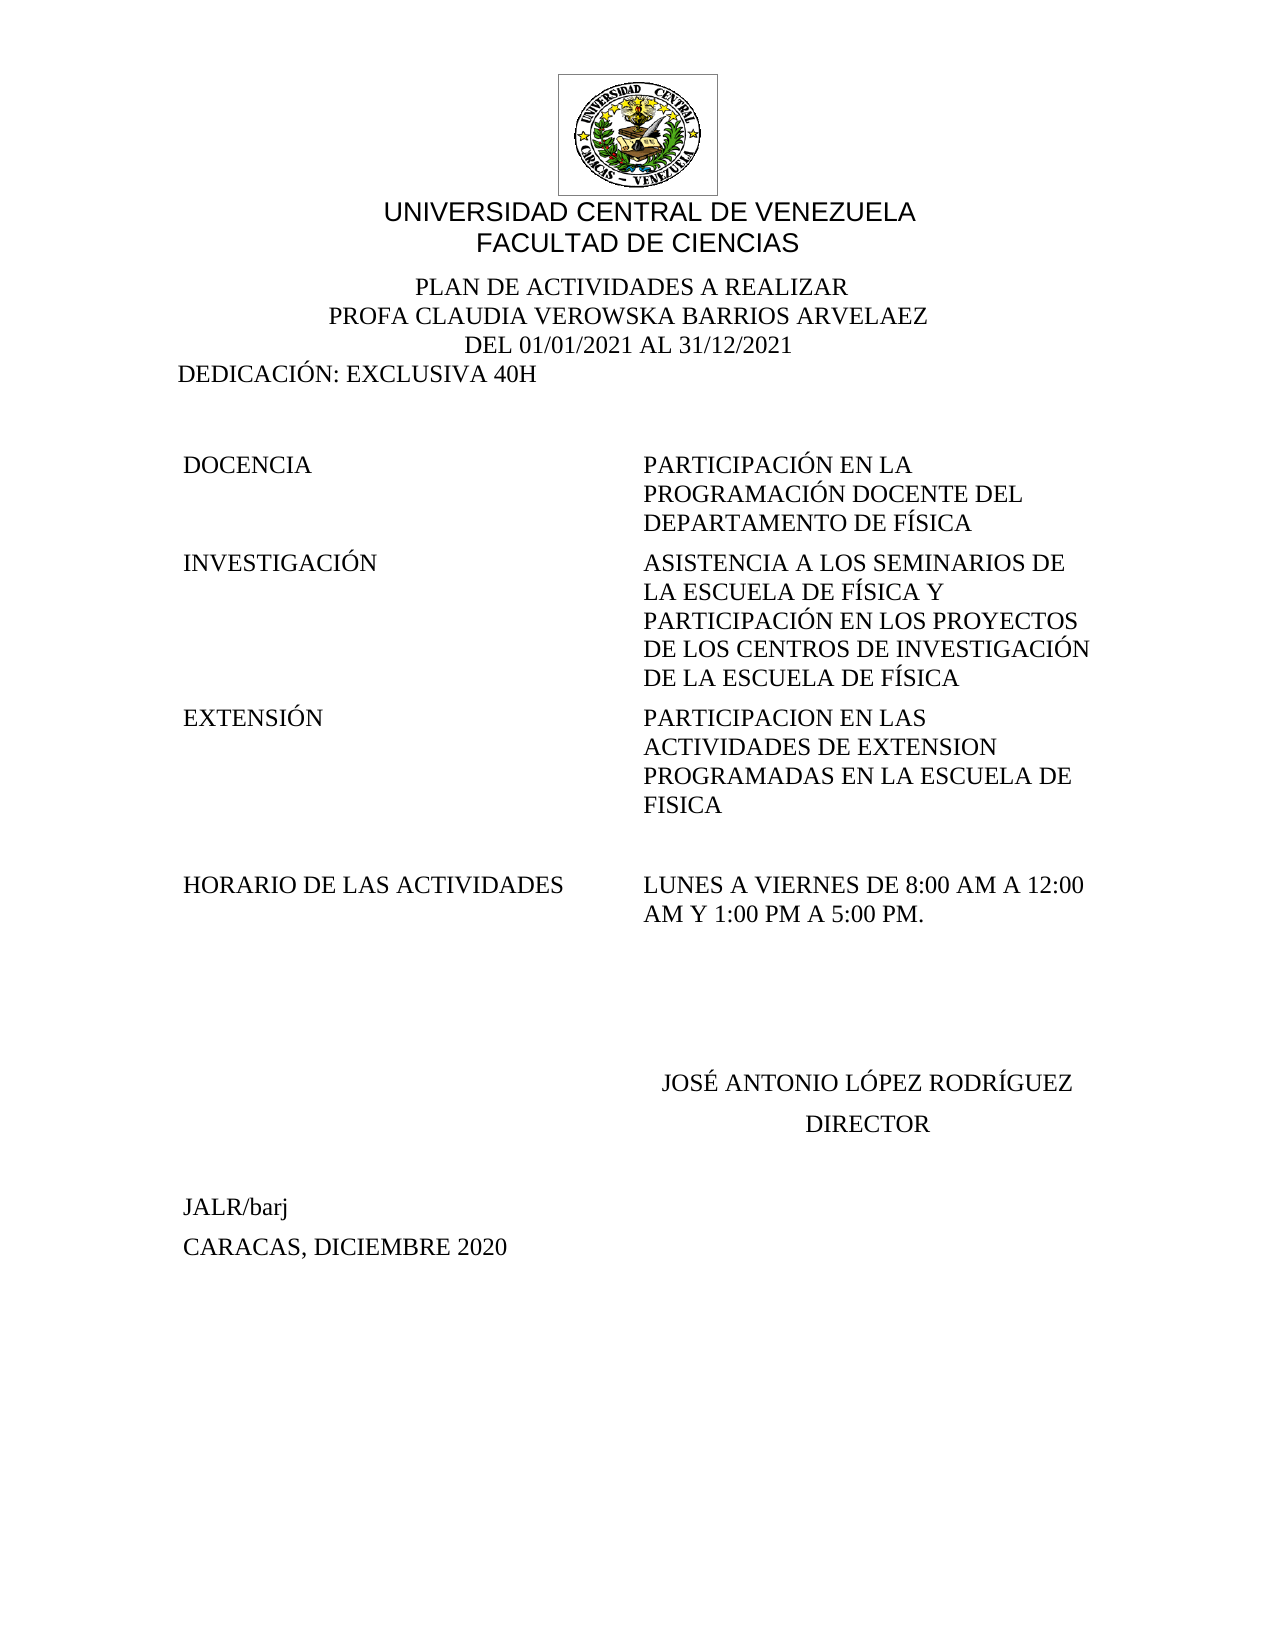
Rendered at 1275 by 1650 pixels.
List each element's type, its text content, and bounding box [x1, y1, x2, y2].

table_header JOSÉ ANTONIO LÓPEZ RODRÍGUEZ [638, 1020, 1098, 1103]
table_cell HORARIO DE LAS ACTIVIDADES [177, 865, 637, 933]
table_cell ASISTENCIA A LOS SEMINARIOS DE LA ESCUELA DE FÍSICA Y PARTICIPACIÓN EN LOS PROYECTOS DE LOS CENTROS DE INVESTIGACIÓN DE LA ESCUELA DE FÍSICA [638, 543, 1098, 698]
text PLAN DE ACTIVIDADES A REALIZAR [177, 272, 1086, 301]
table_cell [638, 824, 1098, 864]
table_header [177, 1020, 637, 1103]
table_cell [638, 1186, 1098, 1226]
text PROFA Claudia Verowska Barrios Arvelaez [177, 301, 1086, 330]
table_header DOCENCIA [177, 445, 637, 543]
text dedicación: Exclusiva 40H [177, 359, 1086, 387]
text DEL 01/01/2021 al 31/12/2021 [177, 330, 1086, 359]
table_cell CARACAS, diciembre 2020 [177, 1226, 637, 1267]
table_cell [177, 824, 637, 864]
table_cell DIRECTOR [638, 1103, 1098, 1186]
table_cell [177, 1103, 637, 1186]
table_cell LUNES A VIERNES DE 8:00 am a 12:00 am y 1:00 pm a 5:00 pm. [638, 865, 1098, 933]
table_cell JALR/barj [177, 1186, 637, 1226]
table_header PARTICIPACIÓN EN LA PROGRAMACIÓN DOCENTE DEL DEPARTAMENTO DE FÍSICA [638, 445, 1098, 543]
table_cell PARTICIPACION EN LAS ACTIVIDADES DE EXTENSION PROGRAMADAS EN LA ESCUELA DE FISICA [638, 698, 1098, 824]
table_cell investigación [177, 543, 637, 698]
table_cell [638, 1226, 1098, 1267]
table_cell extensión [177, 698, 637, 824]
